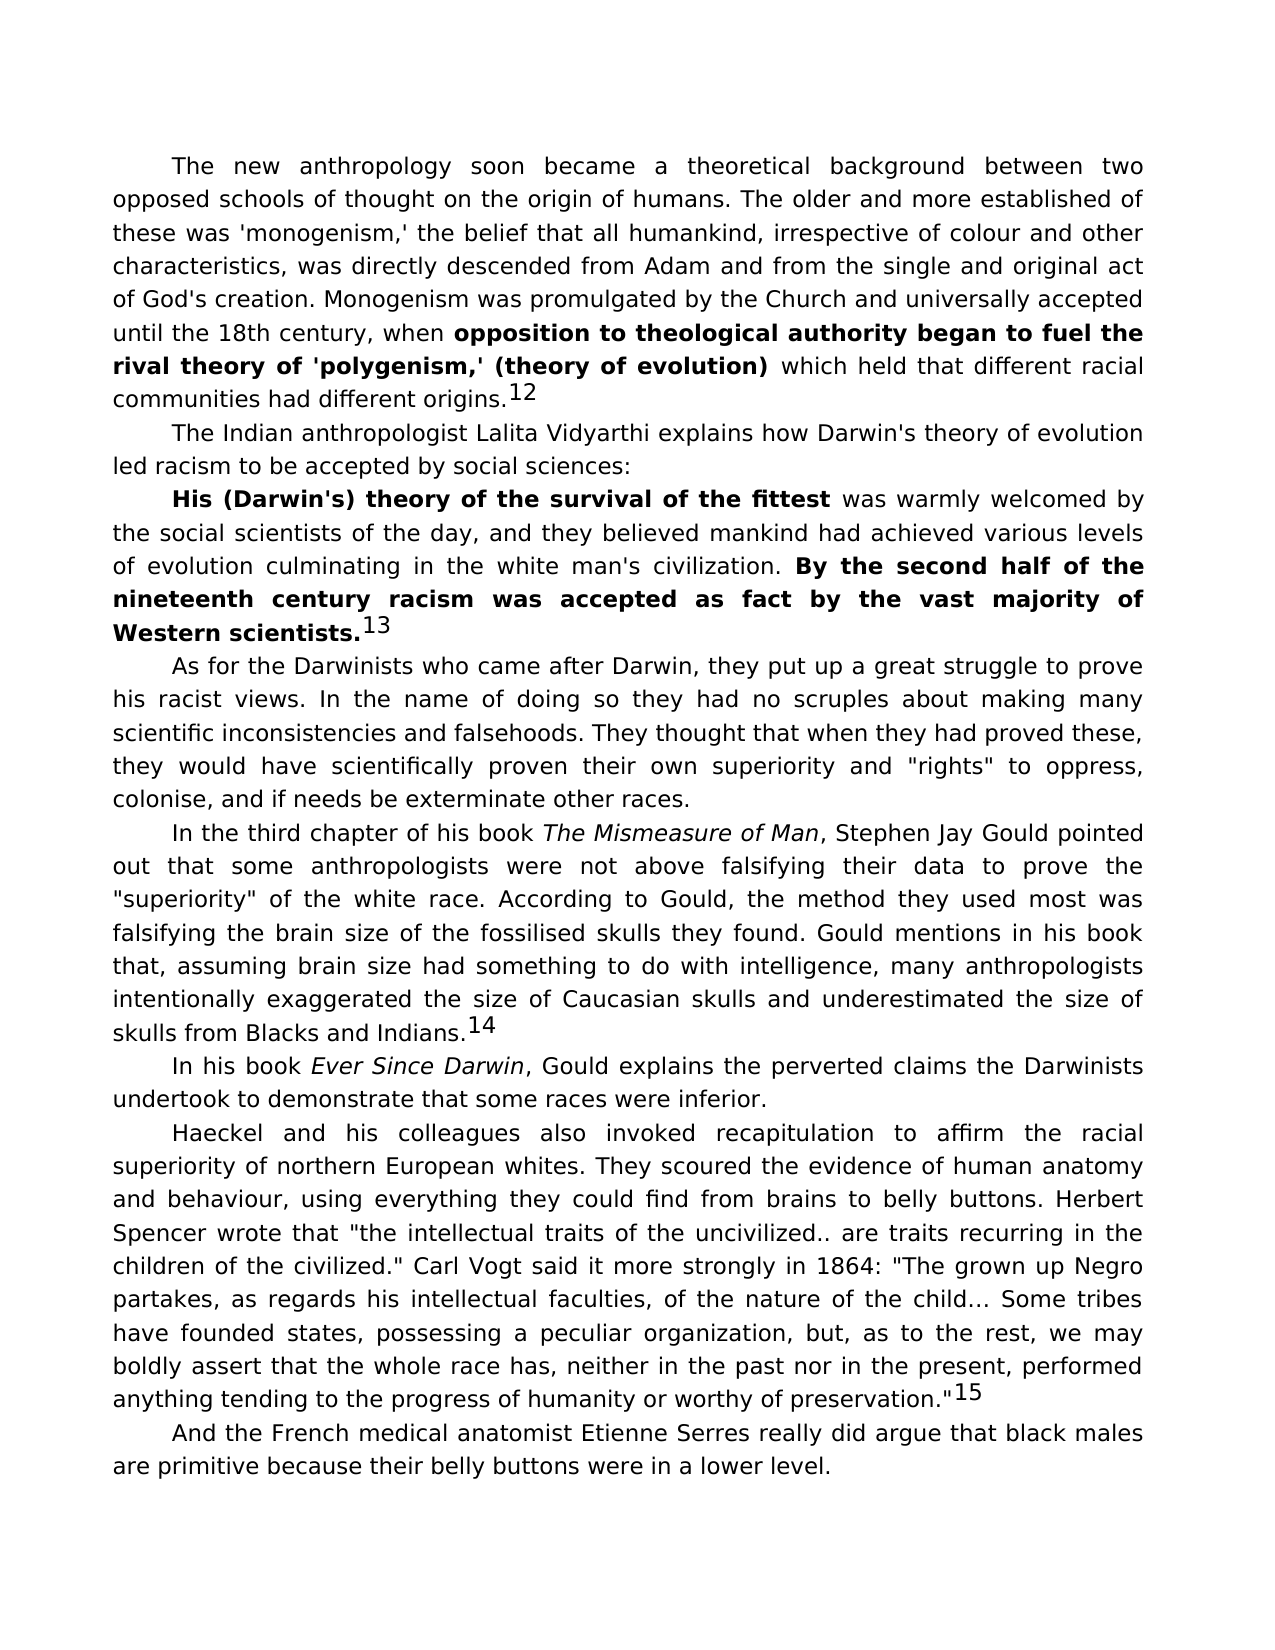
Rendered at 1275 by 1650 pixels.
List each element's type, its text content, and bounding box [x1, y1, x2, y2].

text The new anthropology soon became a theoretical background between two opposed schools of thought on the origin of humans. The older and more established of these was 'monogenism,' the belief that all humankind, irrespective of colour and other characteristics, was directly descended from Adam and from the single and original act of God's creation. Monogenism was promulgated by the Church and universally accepted until the 18th century, when opposition to theological authority began to fuel the rival theory of 'polygenism,' (theory of evolution) which held that different racial communities had different origins.12 [112, 148, 1145, 414]
text Haeckel and his colleagues also invoked recapitulation to affirm the racial superiority of northern European whites. They scoured the evidence of human anatomy and behaviour, using everything they could find from brains to belly buttons. Herbert Spencer wrote that "the intellectual traits of the uncivilized.. are traits recurring in the children of the civilized." Carl Vogt said it more strongly in 1864: "The grown up Negro partakes, as regards his intellectual faculties, of the nature of the child… Some tribes have founded states, possessing a peculiar organization, but, as to the rest, we may boldly assert that the whole race has, neither in the past nor in the present, performed anything tending to the progress of humanity or worthy of preservation."15 [112, 1114, 1145, 1414]
text In the third chapter of his book The Mismeasure of Man, Stephen Jay Gould pointed out that some anthropologists were not above falsifying their data to prove the "superiority" of the white race. According to Gould, the method they used most was falsifying the brain size of the fossilised skulls they found. Gould mentions in his book that, assuming brain size had something to do with intelligence, many anthropologists intentionally exaggerated the size of Caucasian skulls and underestimated the size of skulls from Blacks and Indians.14 [112, 814, 1145, 1048]
text His (Darwin's) theory of the survival of the fittest was warmly welcomed by the social scientists of the day, and they believed mankind had achieved various levels of evolution culminating in the white man's civilization. By the second half of the nineteenth century racism was accepted as fact by the vast majority of Western scientists.13 [112, 481, 1145, 648]
text As for the Darwinists who came after Darwin, they put up a great struggle to prove his racist views. In the name of doing so they had no scruples about making many scientific inconsistencies and falsehoods. They thought that when they had proved these, they would have scientifically proven their own superiority and "rights" to oppress, colonise, and if needs be exterminate other races. [112, 648, 1145, 814]
text And the French medical anatomist Etienne Serres really did argue that black males are primitive because their belly buttons were in a lower level. [112, 1414, 1145, 1481]
text The Indian anthropologist Lalita Vidyarthi explains how Darwin's theory of evolution led racism to be accepted by social sciences: [112, 414, 1145, 481]
text In his book Ever Since Darwin, Gould explains the perverted claims the Darwinists undertook to demonstrate that some races were inferior. [112, 1048, 1145, 1114]
